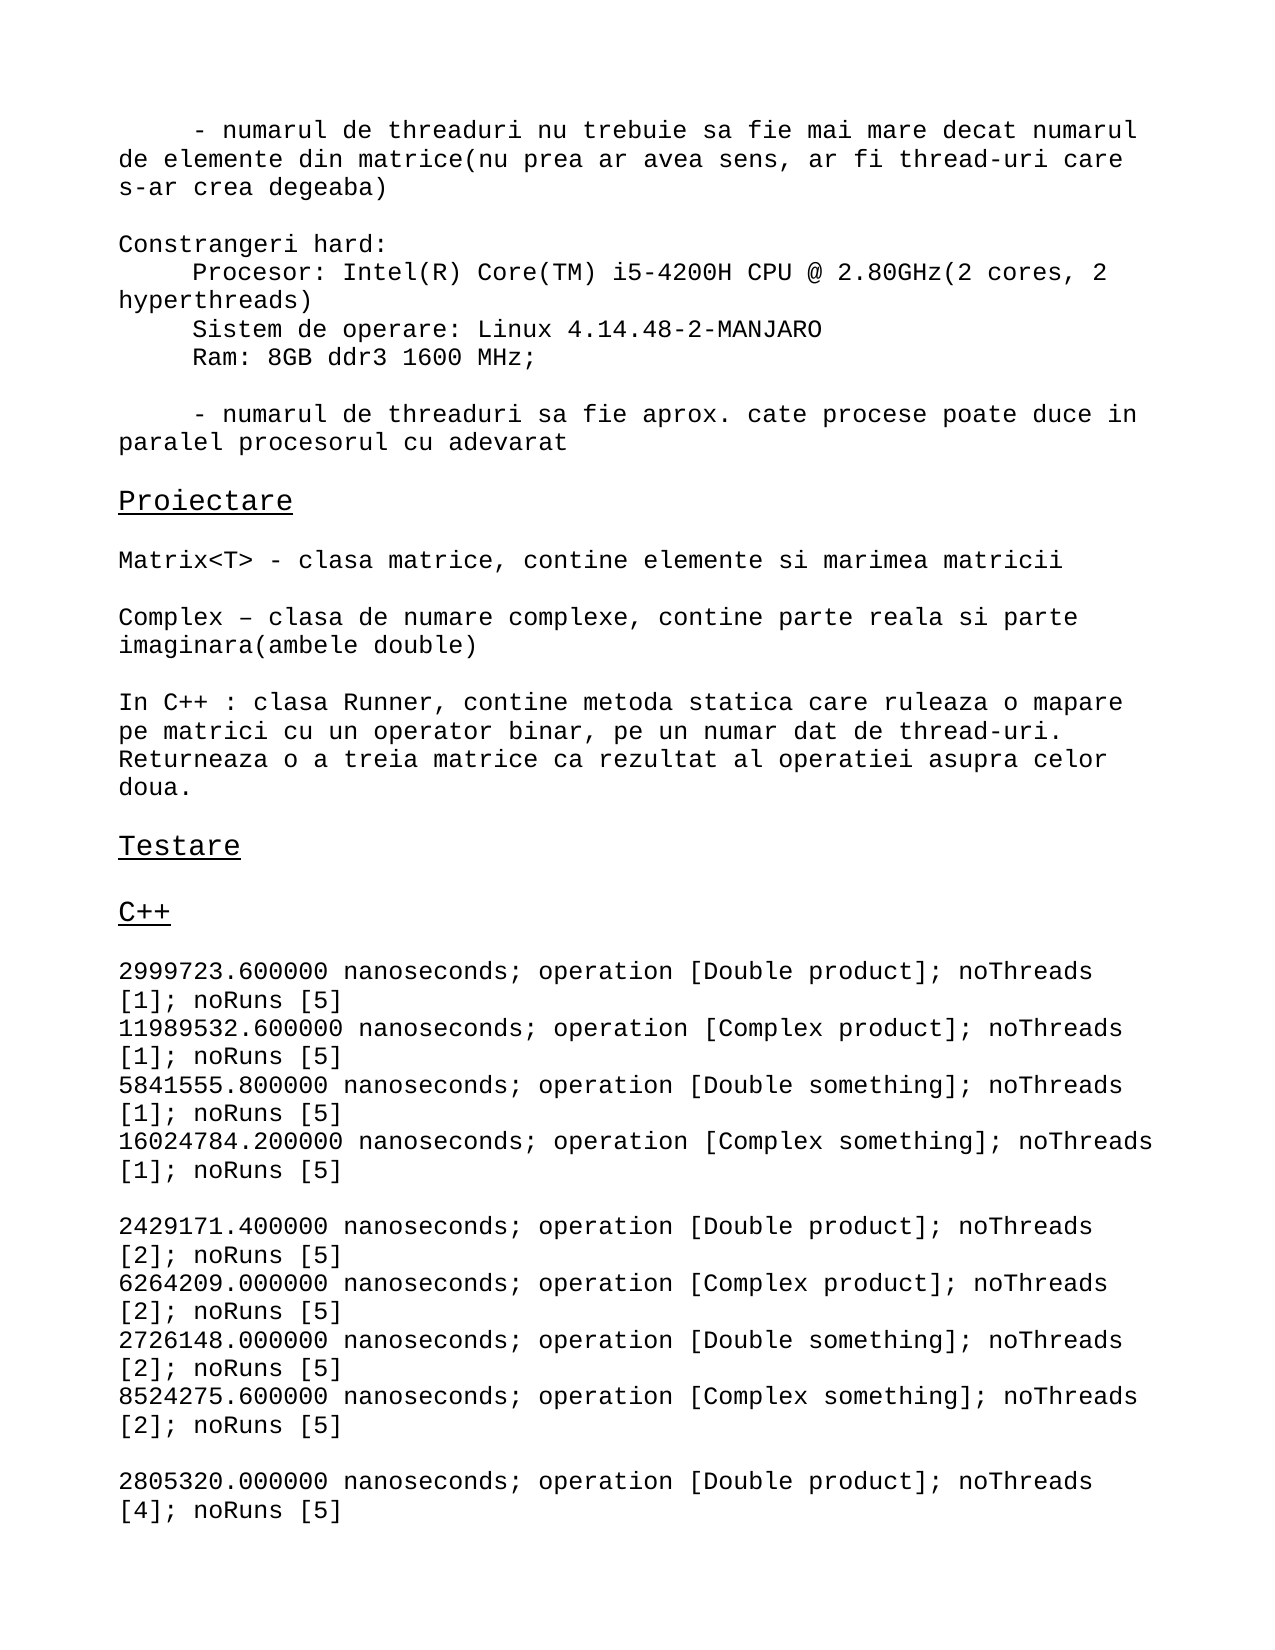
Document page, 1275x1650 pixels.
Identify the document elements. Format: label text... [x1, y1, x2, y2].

text Constrangeri hard: [118, 231, 1157, 260]
text Ram: 8GB ddr3 1600 MHz; [118, 345, 1157, 373]
text 5841555.800000 nanoseconds; operation [Double something]; noThreads [1]; noRuns [5] [118, 1072, 1157, 1129]
text 16024784.200000 nanoseconds; operation [Complex something]; noThreads [1]; noRuns [5] [118, 1129, 1157, 1186]
text 8524275.600000 nanoseconds; operation [Complex something]; noThreads [2]; noRuns [5] [118, 1384, 1157, 1441]
text 2726148.000000 nanoseconds; operation [Double something]; noThreads [2]; noRuns [5] [118, 1327, 1157, 1384]
text Complex – clasa de numare complexe, contine parte reala si parte imaginara(ambele double) [118, 604, 1157, 661]
text Procesor: Intel(R) Core(TM) i5-4200H CPU @ 2.80GHz(2 cores, 2 hyperthreads) [118, 260, 1157, 316]
text - numarul de threaduri nu trebuie sa fie mai mare decat numarul de elemente din matrice(nu prea ar avea sens, ar fi thread-uri care s-ar crea degeaba) [118, 118, 1157, 203]
text - numarul de threaduri sa fie aprox. cate procese poate duce in paralel procesorul cu adevarat [118, 401, 1157, 458]
text 6264209.000000 nanoseconds; operation [Complex product]; noThreads [2]; noRuns [5] [118, 1271, 1157, 1327]
text 2429171.400000 nanoseconds; operation [Double product]; noThreads [2]; noRuns [5] [118, 1214, 1157, 1271]
text 2805320.000000 nanoseconds; operation [Double product]; noThreads [4]; noRuns [5] [118, 1469, 1157, 1526]
text Matrix<T> - clasa matrice, contine elemente si marimea matricii [118, 548, 1157, 576]
text Sistem de operare: Linux 4.14.48-2-MANJARO [118, 316, 1157, 345]
text 2999723.600000 nanoseconds; operation [Double product]; noThreads [1]; noRuns [5] [118, 959, 1157, 1016]
text 11989532.600000 nanoseconds; operation [Complex product]; noThreads [1]; noRuns [5] [118, 1016, 1157, 1072]
text C++ [118, 898, 1157, 931]
text Proiectare [118, 486, 1157, 519]
text Testare [118, 832, 1157, 864]
text In C++ : clasa Runner, contine metoda statica care ruleaza o mapare pe matrici cu un operator binar, pe un numar dat de thread-uri. Returneaza o a treia matrice ca rezultat al operatiei asupra celor doua. [118, 690, 1157, 803]
